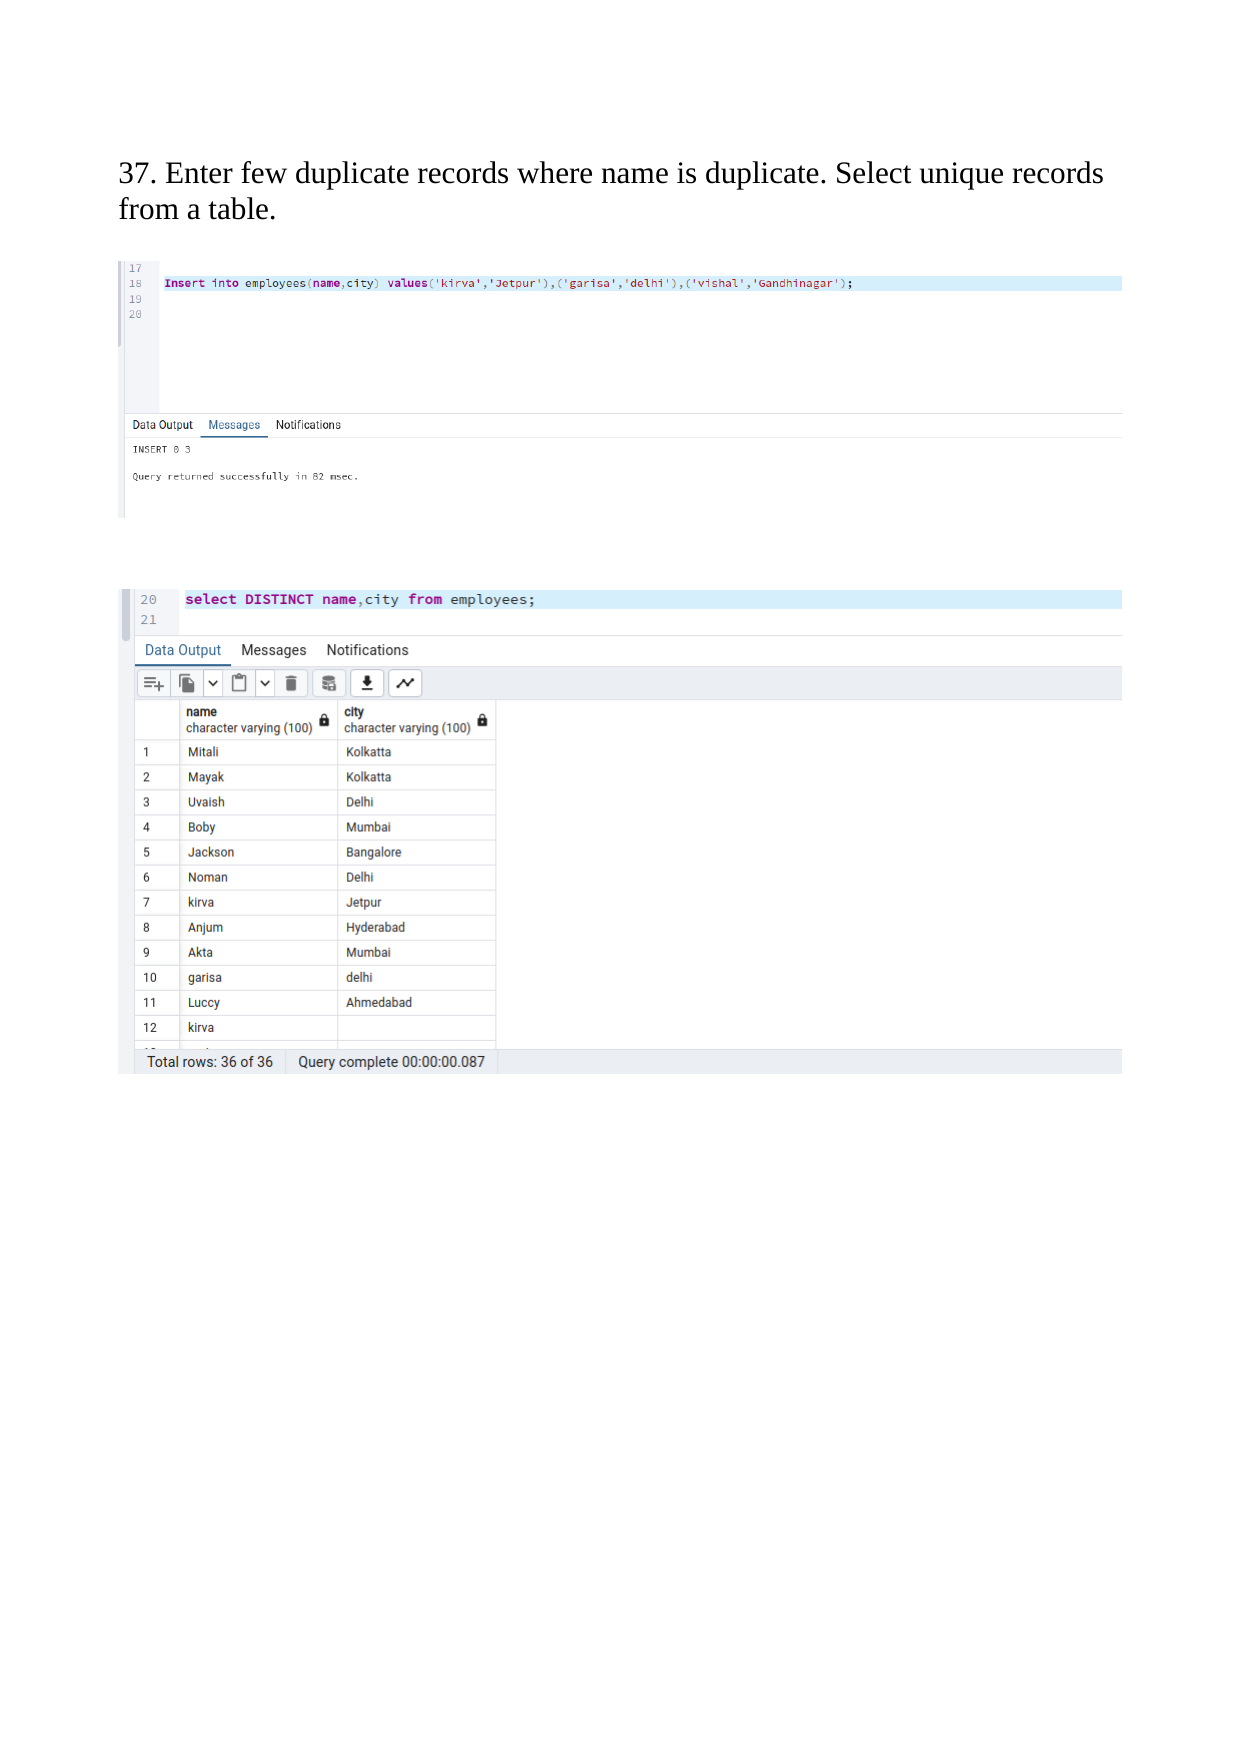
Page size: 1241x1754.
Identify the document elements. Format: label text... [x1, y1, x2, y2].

picture [118, 589, 1123, 1074]
picture [118, 261, 1123, 518]
text 37. Enter few duplicate records where name is duplicate. Select unique records from a table. [118, 154, 1122, 226]
